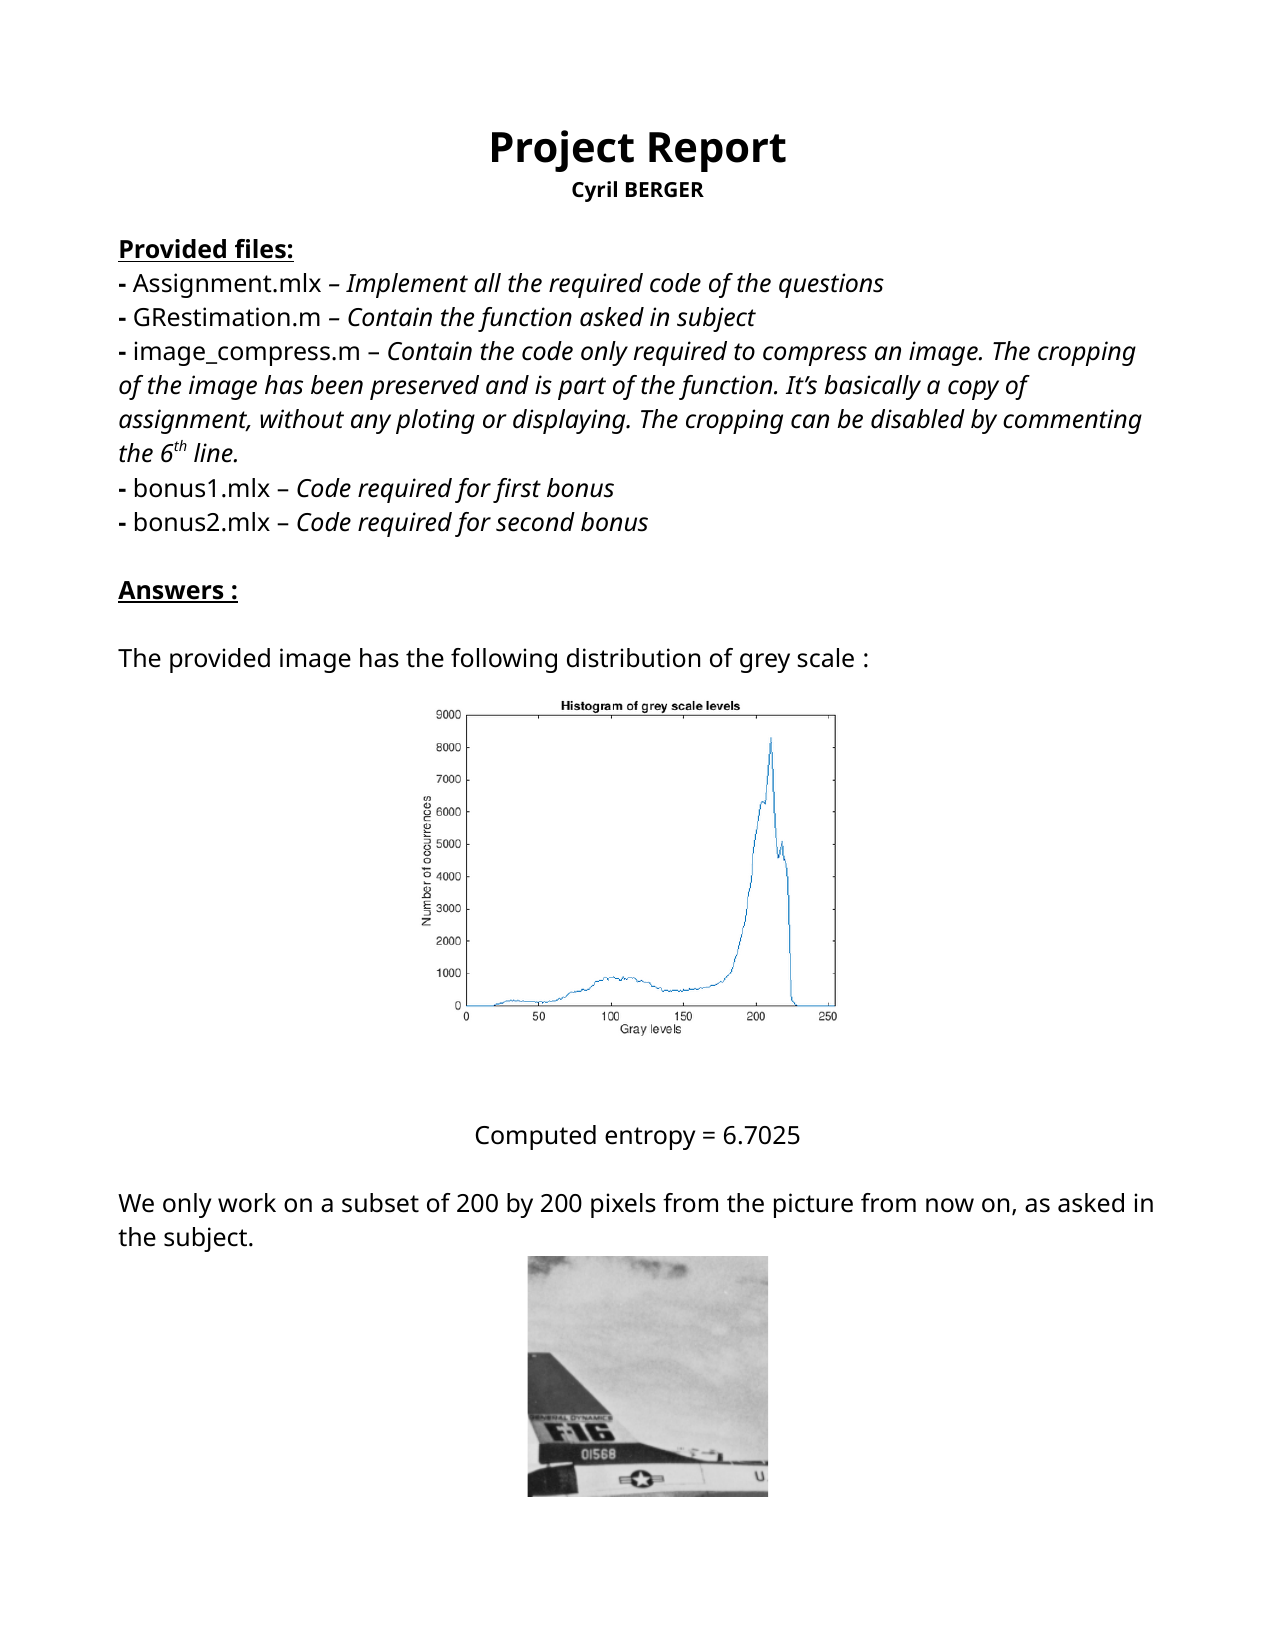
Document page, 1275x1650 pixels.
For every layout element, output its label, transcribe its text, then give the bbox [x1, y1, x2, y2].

text We only work on a subset of 200 by 200 pixels from the picture from now on, as asked in the subject. [118, 1186, 1157, 1254]
picture [527, 1256, 769, 1497]
text - GRestimation.m – Contain the function asked in subject [118, 300, 1157, 334]
text Project Report [118, 118, 1157, 175]
text - bonus1.mlx – Code required for first bonus [118, 470, 1157, 504]
picture [403, 686, 872, 1045]
text Cyril BERGER [118, 175, 1157, 203]
text Answers : [118, 572, 1157, 606]
text Provided files: [118, 232, 1157, 266]
text - image_compress.m – Contain the code only required to compress an image. The cropping of the image has been preserved and is part of the function. It’s basically a copy of assignment, without any ploting or displaying. The cropping can be disabled by commenting the 6th line. [118, 334, 1157, 470]
text - Assignment.mlx – Implement all the required code of the questions [118, 266, 1157, 300]
text Computed entropy = 6.7025 [118, 1117, 1157, 1151]
text - bonus2.mlx – Code required for second bonus [118, 504, 1157, 538]
text The provided image has the following distribution of grey scale : [118, 641, 1157, 674]
